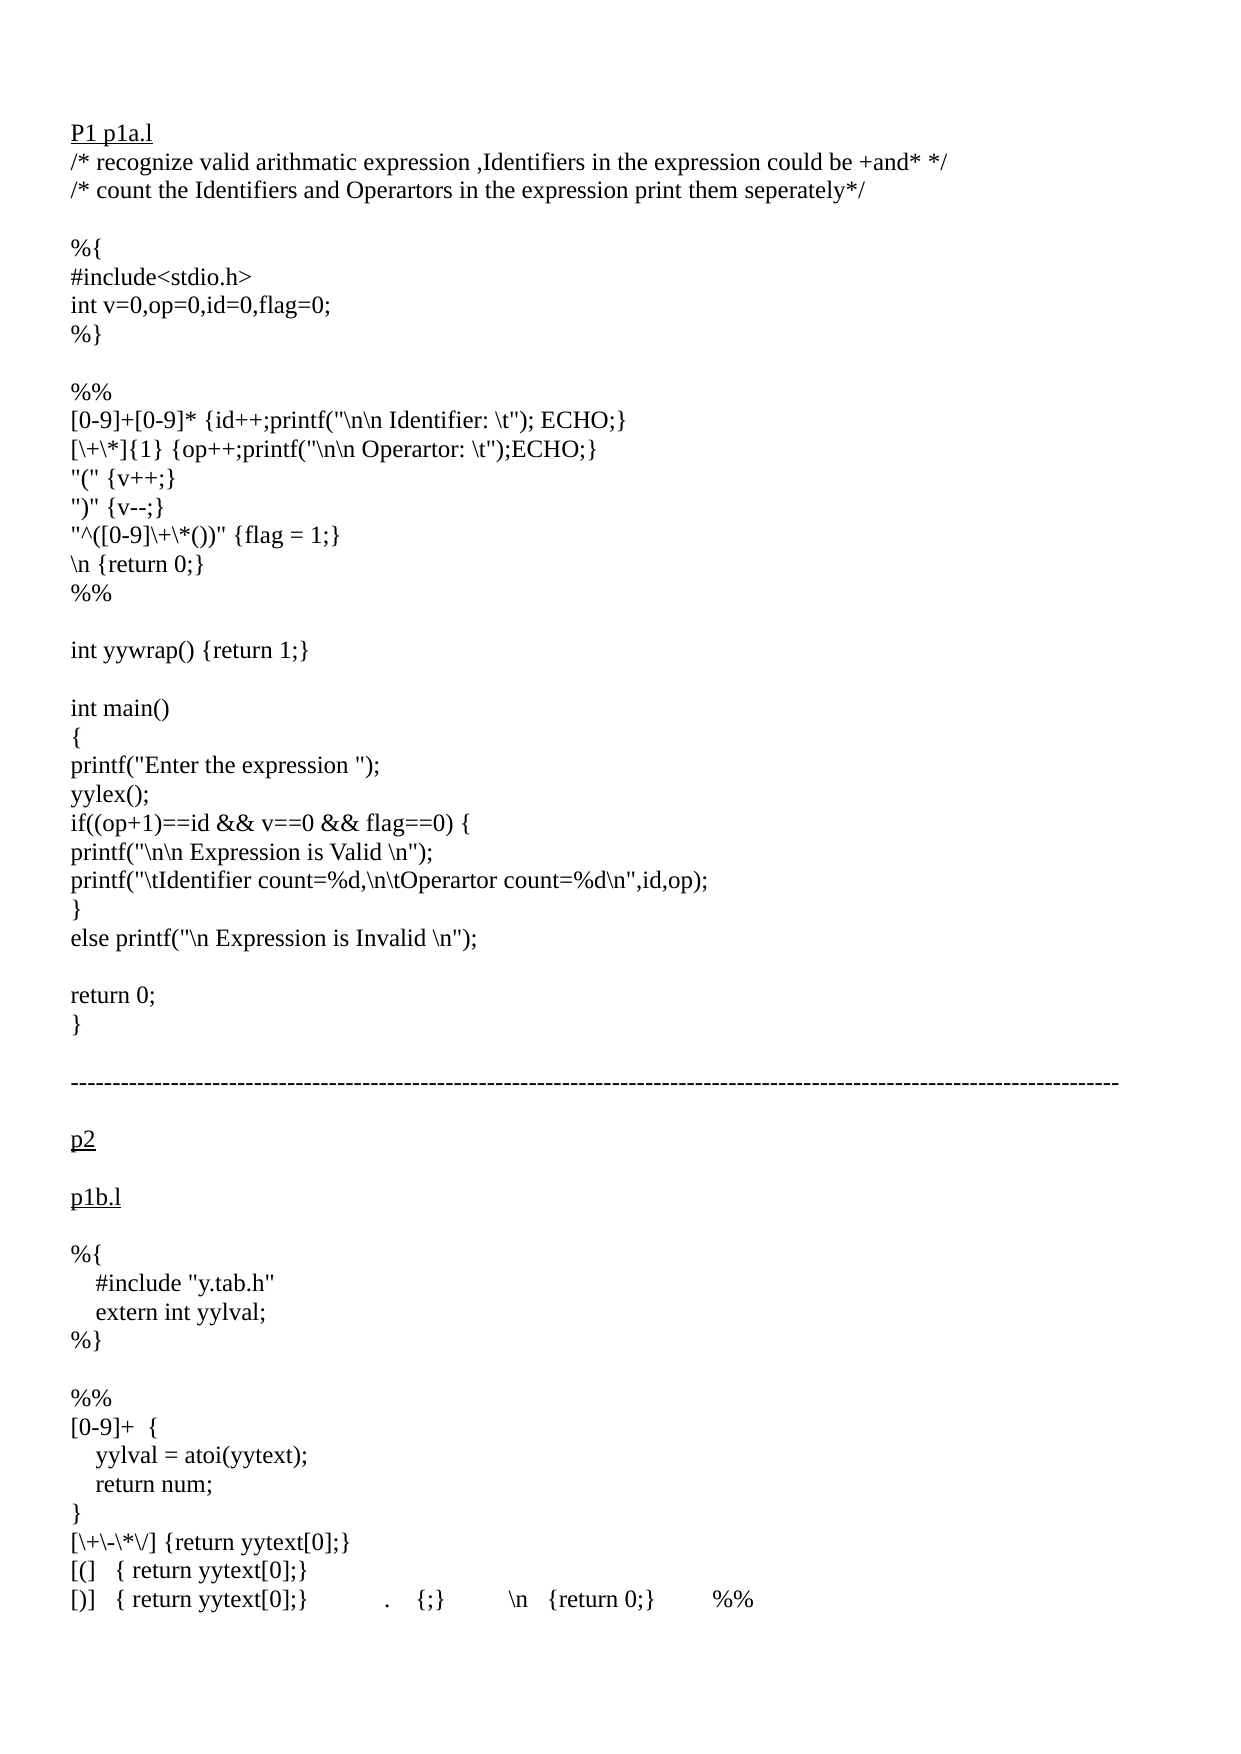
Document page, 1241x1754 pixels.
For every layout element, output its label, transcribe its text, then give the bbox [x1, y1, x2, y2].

text "(" {v++;} [70, 463, 1123, 492]
text %% [70, 377, 1123, 406]
text [(] { return yytext[0];} [70, 1556, 1123, 1584]
text %{ [70, 1239, 1123, 1268]
text [\+\-\*\/] {return yytext[0];} [70, 1527, 1123, 1556]
text } [70, 1498, 1123, 1527]
text yylval = atoi(yytext); [70, 1441, 1123, 1469]
text %} [70, 319, 1123, 348]
text if((op+1)==id && v==0 && flag==0) { [70, 808, 1123, 837]
text int v=0,op=0,id=0,flag=0; [70, 291, 1123, 319]
text P1 p1a.l [70, 118, 1123, 147]
text %% [70, 578, 1123, 607]
text [\+\*]{1} {op++;printf("\n\n Operartor: \t");ECHO;} [70, 434, 1123, 463]
text int yywrap() {return 1;} [70, 636, 1123, 664]
text printf("Enter the expression "); [70, 751, 1123, 779]
text ")" {v--;} [70, 492, 1123, 521]
text %{ [70, 233, 1123, 262]
text /* recognize valid arithmatic expression ,Identifiers in the expression could be +and* */ [70, 147, 1123, 176]
text } [70, 894, 1123, 923]
text ------------------------------------------------------------------------------------------------------------------------------ [70, 1067, 1123, 1096]
text [0-9]+ { [70, 1412, 1123, 1441]
text \n {return 0;} [70, 549, 1123, 578]
text "^([0-9]\+\*())" {flag = 1;} [70, 521, 1123, 549]
text return num; [70, 1469, 1123, 1498]
text else printf("\n Expression is Invalid \n"); [70, 923, 1123, 952]
text %% [70, 1383, 1123, 1412]
text extern int yylval; [70, 1297, 1123, 1326]
text { [70, 722, 1123, 751]
text #include<stdio.h> [70, 262, 1123, 291]
text return 0; [70, 981, 1123, 1009]
text p1b.l [70, 1182, 1123, 1211]
text %} [70, 1326, 1123, 1354]
text /* count the Identifiers and Operartors in the expression print them seperately*/ [70, 176, 1123, 204]
text yylex(); [70, 779, 1123, 808]
text [0-9]+[0-9]* {id++;printf("\n\n Identifier: \t"); ECHO;} [70, 406, 1123, 434]
text int main() [70, 693, 1123, 722]
text p2 [70, 1124, 1123, 1153]
text } [70, 1009, 1123, 1038]
text [)] { return yytext[0];} . {;} \n {return 0;} %% [70, 1584, 1123, 1613]
text printf("\n\n Expression is Valid \n"); [70, 837, 1123, 866]
text #include "y.tab.h" [70, 1268, 1123, 1297]
text printf("\tIdentifier count=%d,\n\tOperartor count=%d\n",id,op); [70, 866, 1123, 894]
